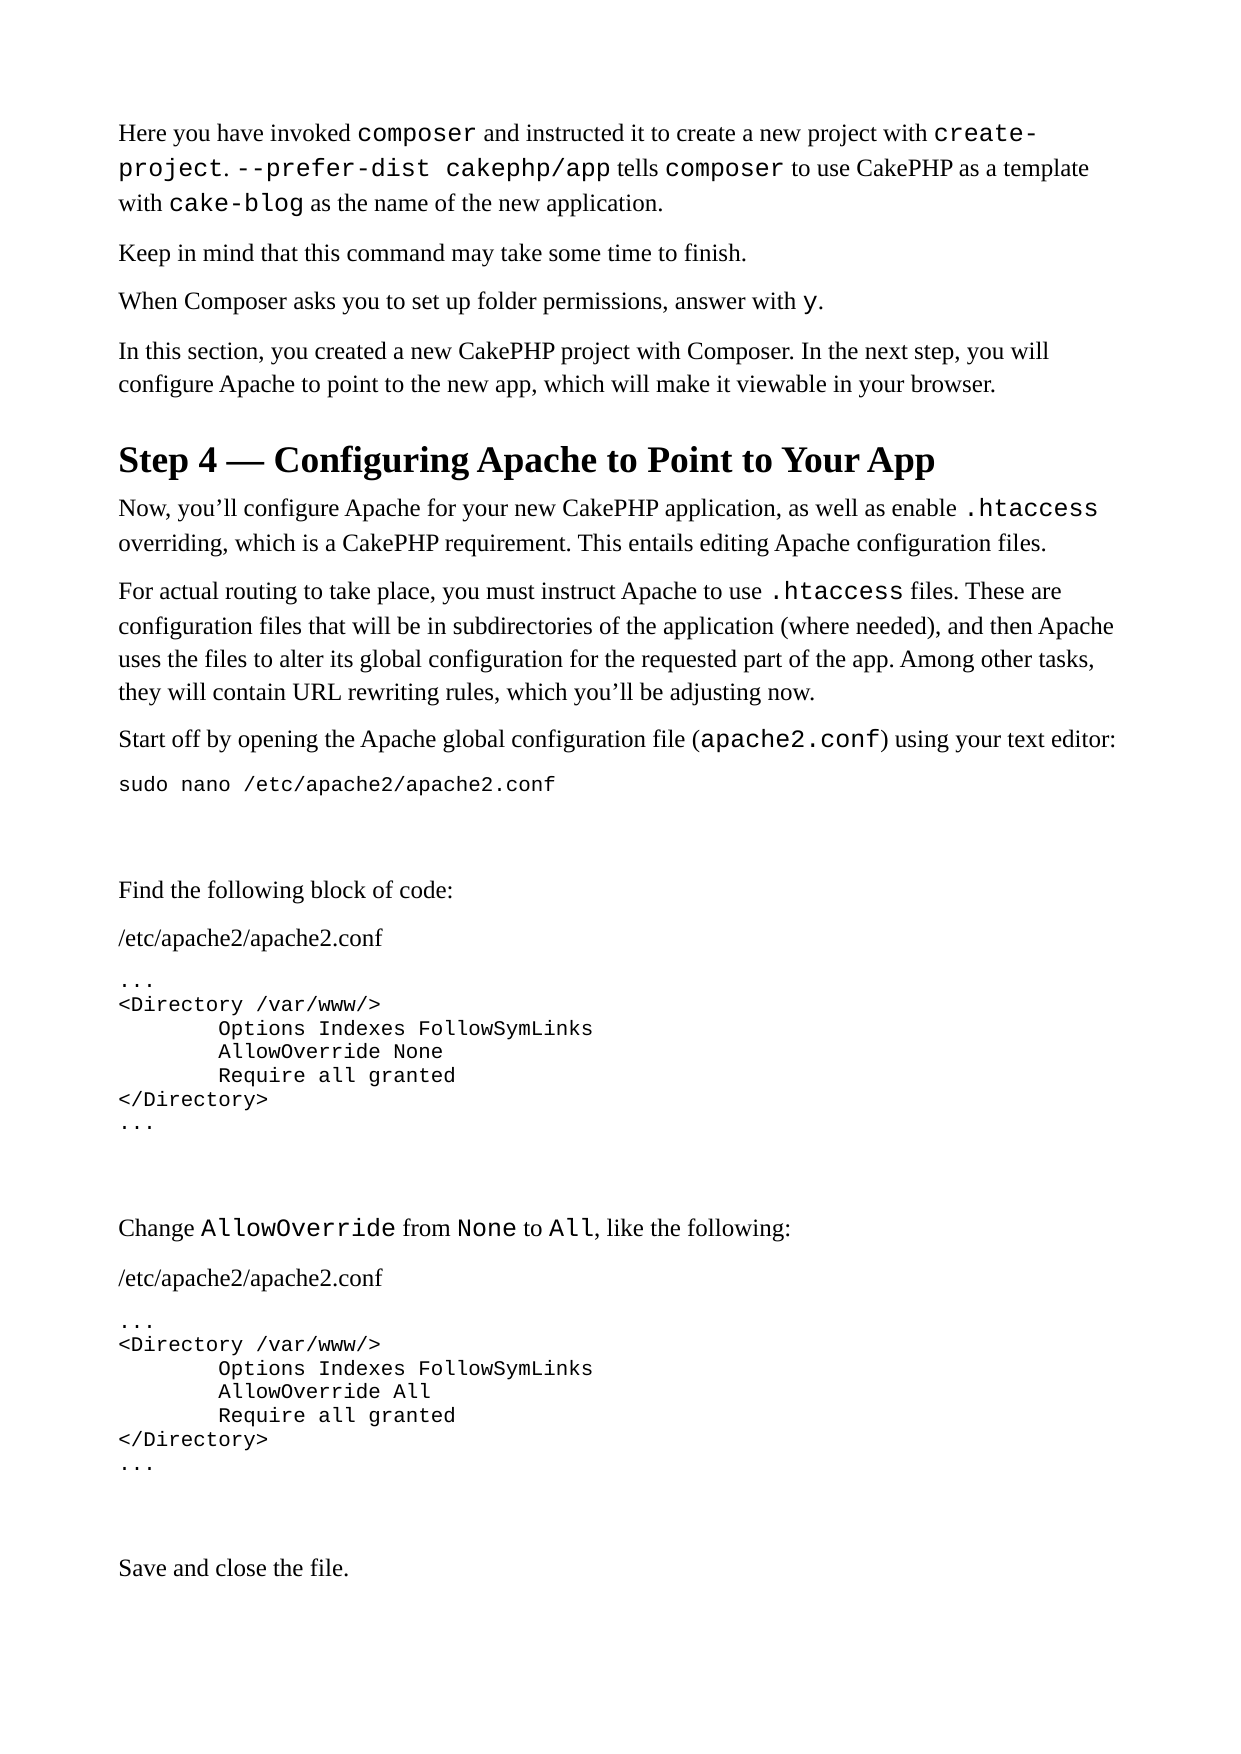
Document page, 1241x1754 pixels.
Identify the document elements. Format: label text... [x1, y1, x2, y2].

text <Directory /var/www/> [118, 1334, 1122, 1358]
text Require all granted [118, 1065, 1122, 1089]
text Start off by opening the Apache global configuration file (apache2.conf) using your text editor: [118, 724, 1122, 755]
text When Composer asks you to set up folder permissions, answer with y. [118, 286, 1122, 317]
text In this section, you created a new CakePHP project with Composer. In the next step, you will configure Apache to point to the new app, which will make it viewable in your browser. [118, 336, 1122, 398]
text Find the following block of code: [118, 875, 1122, 904]
text Now, you’ll configure Apache for your new CakePHP application, as well as enable .htaccess overriding, which is a CakePHP requirement. This entails editing Apache configuration files. [118, 493, 1122, 557]
text /etc/apache2/apache2.conf [118, 923, 1122, 952]
text Here you have invoked composer and instructed it to create a new project with create-project. --prefer-dist cakephp/app tells composer to use CakePHP as a template with cake-blog as the name of the new application. [118, 118, 1122, 219]
text ... [118, 1452, 1122, 1476]
text AllowOverride None [118, 1041, 1122, 1065]
text Options Indexes FollowSymLinks [118, 1018, 1122, 1041]
text </Directory> [118, 1429, 1122, 1452]
text AllowOverride All [118, 1382, 1122, 1405]
subtitle Step 4 — Configuring Apache to Point to Your App [118, 437, 1122, 481]
text <Directory /var/www/> [118, 994, 1122, 1018]
text ... [118, 1112, 1122, 1136]
text ... [118, 970, 1122, 994]
text Change AllowOverride from None to All, like the following: [118, 1213, 1122, 1244]
text </Directory> [118, 1089, 1122, 1112]
text sudo nano /etc/apache2/apache2.conf [118, 774, 1122, 798]
text Save and close the file. [118, 1553, 1122, 1582]
text /etc/apache2/apache2.conf [118, 1263, 1122, 1292]
text Require all granted [118, 1405, 1122, 1429]
text Options Indexes FollowSymLinks [118, 1358, 1122, 1382]
text For actual routing to take place, you must instruct Apache to use .htaccess files. These are configuration files that will be in subdirectories of the application (where needed), and then Apache uses the files to alter its global configuration for the requested part of the app. Among other tasks, they will contain URL rewriting rules, which you’ll be adjusting now. [118, 576, 1122, 706]
text Keep in mind that this command may take some time to finish. [118, 238, 1122, 267]
text ... [118, 1311, 1122, 1334]
